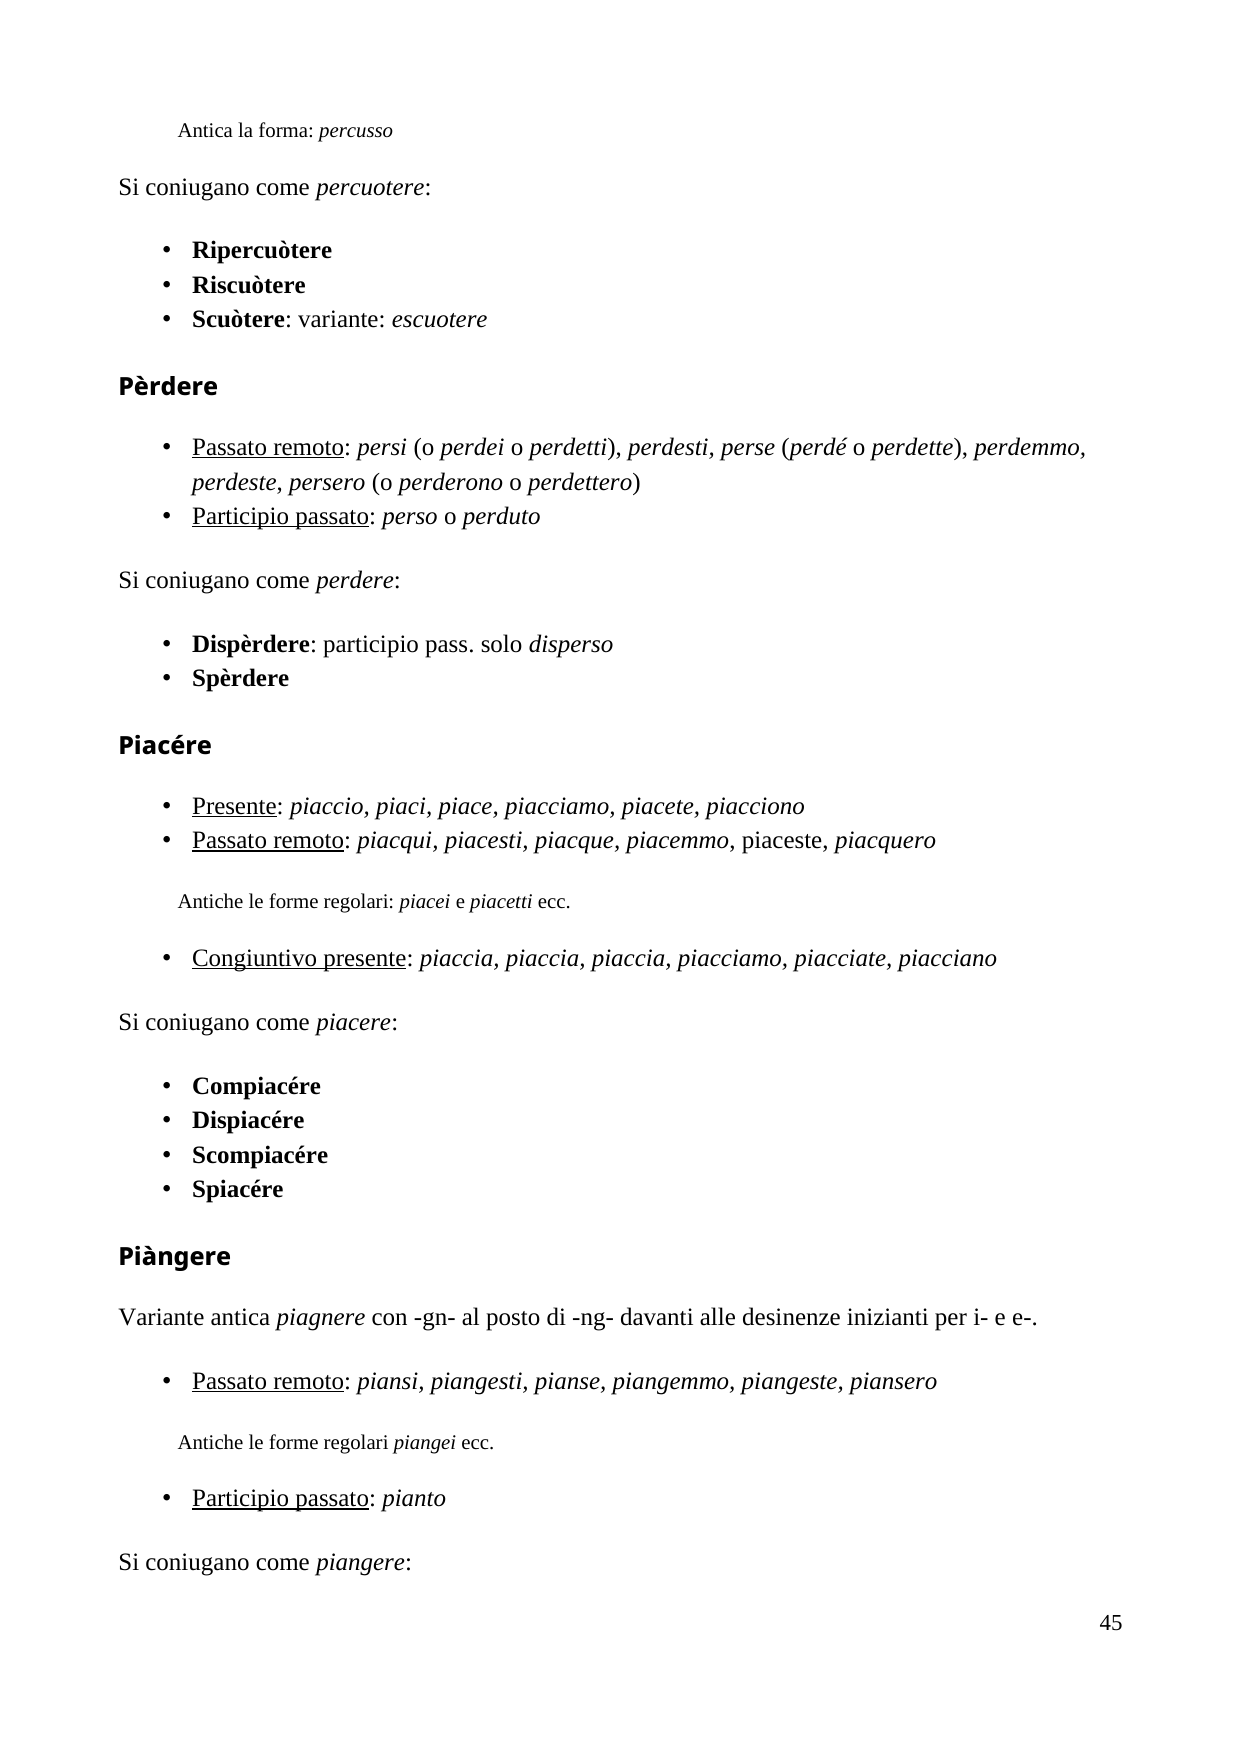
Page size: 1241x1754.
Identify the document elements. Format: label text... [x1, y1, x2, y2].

text Si coniugano come percuotere: [118, 172, 1122, 200]
text Si coniugano come perdere: [118, 565, 1122, 594]
list Compiacére [162, 1071, 1122, 1099]
list Dispiacére [162, 1105, 1122, 1134]
subtitle Piàngere [118, 1238, 1122, 1272]
list Dispèrdere: participio pass. solo disperso [162, 629, 1122, 658]
list Passato remoto: piacqui, piacesti, piacque, piacemmo, piaceste, piacquero [162, 825, 1122, 854]
text Si coniugano come piacere: [118, 1007, 1122, 1036]
list Ripercuòtere [162, 236, 1122, 264]
list Antica la forma: percusso [177, 118, 1122, 142]
list Scuòtere: variante: escuotere [162, 304, 1122, 333]
list Antiche le forme regolari piangei ecc. [177, 1430, 1122, 1454]
list Presente: piaccio, piaci, piace, piacciamo, piacete, piacciono [162, 791, 1122, 820]
list Participio passato: perso o perduto [162, 501, 1122, 530]
list Passato remoto: piansi, piangesti, pianse, piangemmo, piangeste, piansero [162, 1366, 1122, 1394]
text Variante antica piagnere con -gn- al posto di -ng- davanti alle desinenze inizianti per i- e e-. [118, 1302, 1122, 1331]
subtitle Piacére [118, 727, 1122, 761]
list Passato remoto: persi (o perdei o perdetti), perdesti, perse (perdé o perdette), perdemmo, perdeste, persero (o perderono o perdettero) [162, 432, 1122, 495]
list Spiacére [162, 1174, 1122, 1203]
list Scompiacére [162, 1140, 1122, 1168]
list Riscuòtere [162, 270, 1122, 299]
list Spèrdere [162, 663, 1122, 692]
text Si coniugano come piangere: [118, 1547, 1122, 1576]
list Antiche le forme regolari: piacei e piacetti ecc. [177, 889, 1122, 913]
list Participio passato: pianto [162, 1483, 1122, 1512]
subtitle Pèrdere [118, 368, 1122, 403]
list Congiuntivo presente: piaccia, piaccia, piaccia, piacciamo, piacciate, piacciano [162, 943, 1122, 972]
